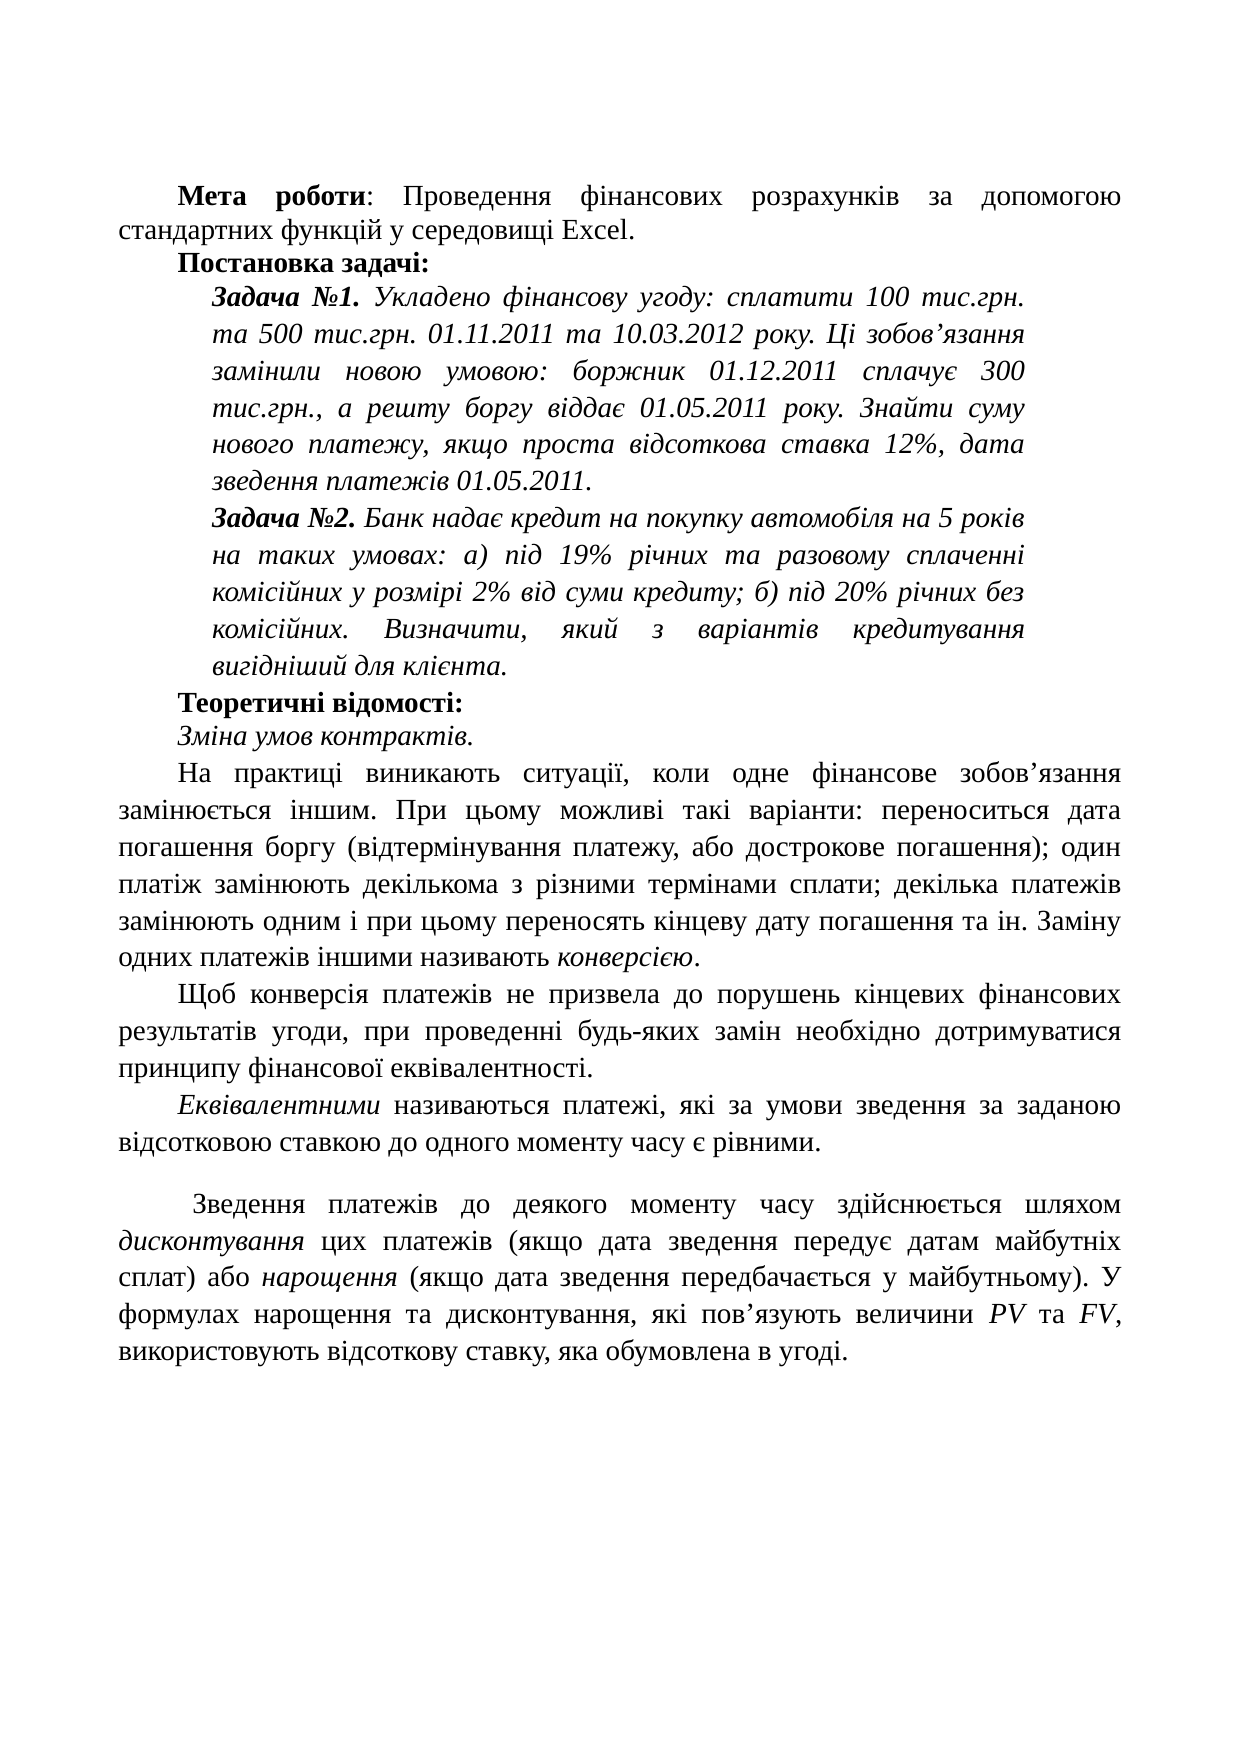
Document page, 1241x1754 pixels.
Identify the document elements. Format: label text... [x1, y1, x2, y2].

text Зведення платежів до деякого моменту часу здійснюється шляхом дисконтування цих платежів (якщо дата зведення передує датам майбутніх сплат) або нарощення (якщо дата зведення передбачається у майбутньому). У формулах нарощення та дисконтування, які пов’язують величини PV та FV, використовують відсоткову ставку, яка обумовлена в угоді. [118, 1186, 1122, 1367]
text Зміна умов контрактів. [118, 718, 1122, 752]
text Еквівалентними називаються платежі, які за умови зведення за заданою відсотковою ставкою до одного моменту часу є рівними. [118, 1087, 1122, 1157]
text Теоретичні відомості: [118, 685, 1122, 718]
text Постановка задачі: [118, 246, 1122, 279]
text Мета роботи: Проведення фінансових розрахунків за допомогою стандартних функцій у середовищі Excel. [118, 178, 1122, 246]
text Задача №2. Банк надає кредит на покупку автомобіля на 5 років на таких умовах: а) під 19% річних та разовому сплаченні комісійних у розмірі 2% від суми кредиту; б) під 20% річних без комісійних. Визначити, який з варіантів кредитування вигідніший для клієнта. [212, 500, 1028, 681]
text На практиці виникають ситуації, коли одне фінансове зобов’язання замінюється іншим. При цьому можливі такі варіанти: переноситься дата погашення боргу (відтермінування платежу, або дострокове погашення); один платіж замінюють декількома з різними термінами сплати; декілька платежів замінюють одним і при цьому переносять кінцеву дату погашення та ін. Заміну одних платежів іншими називають конверсією. [118, 755, 1122, 973]
text Задача №1. Укладено фінансову угоду: сплатити 100 тис.грн. та 500 тис.грн. 01.11.2011 та 10.03.2012 року. Ці зобов’язання замінили новою умовою: боржник 01.12.2011 сплачує 300 тис.грн., а решту боргу віддає 01.05.2011 року. Знайти суму нового платежу, якщо проста відсоткова ставка 12%, дата зведення платежів 01.05.2011. [212, 279, 1028, 497]
text Щоб конверсія платежів не призвела до порушень кінцевих фінансових результатів угоди, при проведенні будь-яких замін необхідно дотримуватися принципу фінансової еквівалентності. [118, 976, 1122, 1084]
